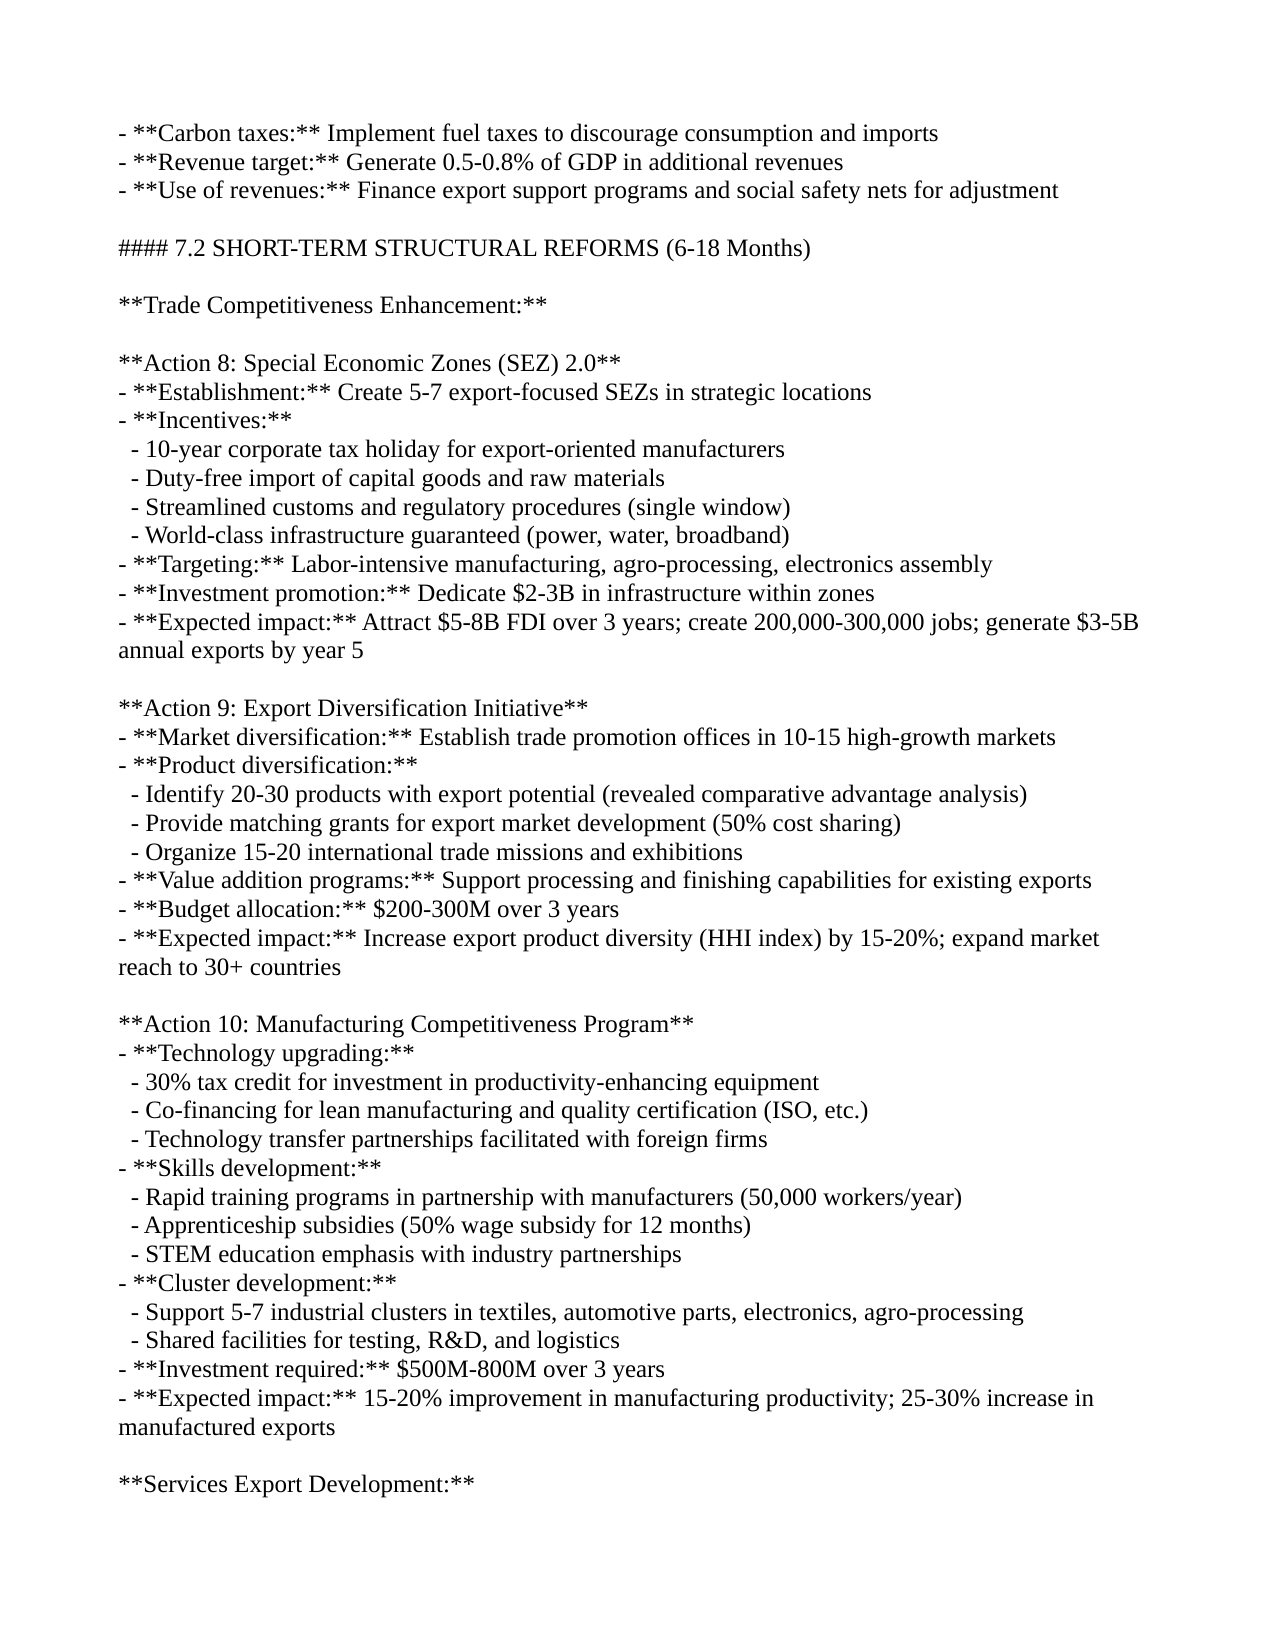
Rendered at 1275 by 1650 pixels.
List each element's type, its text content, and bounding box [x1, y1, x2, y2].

text - Duty-free import of capital goods and raw materials [118, 463, 1157, 492]
text - **Targeting:** Labor-intensive manufacturing, agro-processing, electronics assembly [118, 549, 1157, 578]
text - Technology transfer partnerships facilitated with foreign firms [118, 1124, 1157, 1153]
text - **Cluster development:** [118, 1268, 1157, 1297]
text **Action 10: Manufacturing Competitiveness Program** [118, 1009, 1157, 1038]
text **Services Export Development:** [118, 1469, 1157, 1498]
text - Apprenticeship subsidies (50% wage subsidy for 12 months) [118, 1211, 1157, 1239]
text - **Expected impact:** Increase export product diversity (HHI index) by 15-20%; expand market reach to 30+ countries [118, 923, 1157, 981]
text - **Expected impact:** 15-20% improvement in manufacturing productivity; 25-30% increase in manufactured exports [118, 1383, 1157, 1441]
text - Co-financing for lean manufacturing and quality certification (ISO, etc.) [118, 1096, 1157, 1124]
text **Action 9: Export Diversification Initiative** [118, 693, 1157, 722]
text - **Technology upgrading:** [118, 1038, 1157, 1067]
text - **Skills development:** [118, 1153, 1157, 1182]
text - **Investment required:** $500M-800M over 3 years [118, 1354, 1157, 1383]
text - Organize 15-20 international trade missions and exhibitions [118, 837, 1157, 866]
text - **Product diversification:** [118, 751, 1157, 779]
text - Provide matching grants for export market development (50% cost sharing) [118, 808, 1157, 837]
text - Rapid training programs in partnership with manufacturers (50,000 workers/year) [118, 1182, 1157, 1211]
text - Support 5-7 industrial clusters in textiles, automotive parts, electronics, agro-processing [118, 1297, 1157, 1326]
text - 30% tax credit for investment in productivity-enhancing equipment [118, 1067, 1157, 1096]
text - 10-year corporate tax holiday for export-oriented manufacturers [118, 434, 1157, 463]
text - **Carbon taxes:** Implement fuel taxes to discourage consumption and imports [118, 118, 1157, 147]
text - **Use of revenues:** Finance export support programs and social safety nets for adjustment [118, 176, 1157, 204]
text - **Value addition programs:** Support processing and finishing capabilities for existing exports [118, 866, 1157, 894]
text - STEM education emphasis with industry partnerships [118, 1239, 1157, 1268]
text - **Investment promotion:** Dedicate $2-3B in infrastructure within zones [118, 578, 1157, 607]
text - World-class infrastructure guaranteed (power, water, broadband) [118, 521, 1157, 549]
text **Trade Competitiveness Enhancement:** [118, 291, 1157, 319]
text - Streamlined customs and regulatory procedures (single window) [118, 492, 1157, 521]
text - **Market diversification:** Establish trade promotion offices in 10-15 high-growth markets [118, 722, 1157, 751]
text - **Expected impact:** Attract $5-8B FDI over 3 years; create 200,000-300,000 jobs; generate $3-5B annual exports by year 5 [118, 607, 1157, 664]
text #### 7.2 SHORT-TERM STRUCTURAL REFORMS (6-18 Months) [118, 233, 1157, 262]
text - **Budget allocation:** $200-300M over 3 years [118, 894, 1157, 923]
text - **Incentives:** [118, 406, 1157, 434]
text **Action 8: Special Economic Zones (SEZ) 2.0** [118, 348, 1157, 377]
text - Identify 20-30 products with export potential (revealed comparative advantage analysis) [118, 779, 1157, 808]
text - Shared facilities for testing, R&D, and logistics [118, 1326, 1157, 1354]
text - **Revenue target:** Generate 0.5-0.8% of GDP in additional revenues [118, 147, 1157, 176]
text - **Establishment:** Create 5-7 export-focused SEZs in strategic locations [118, 377, 1157, 406]
